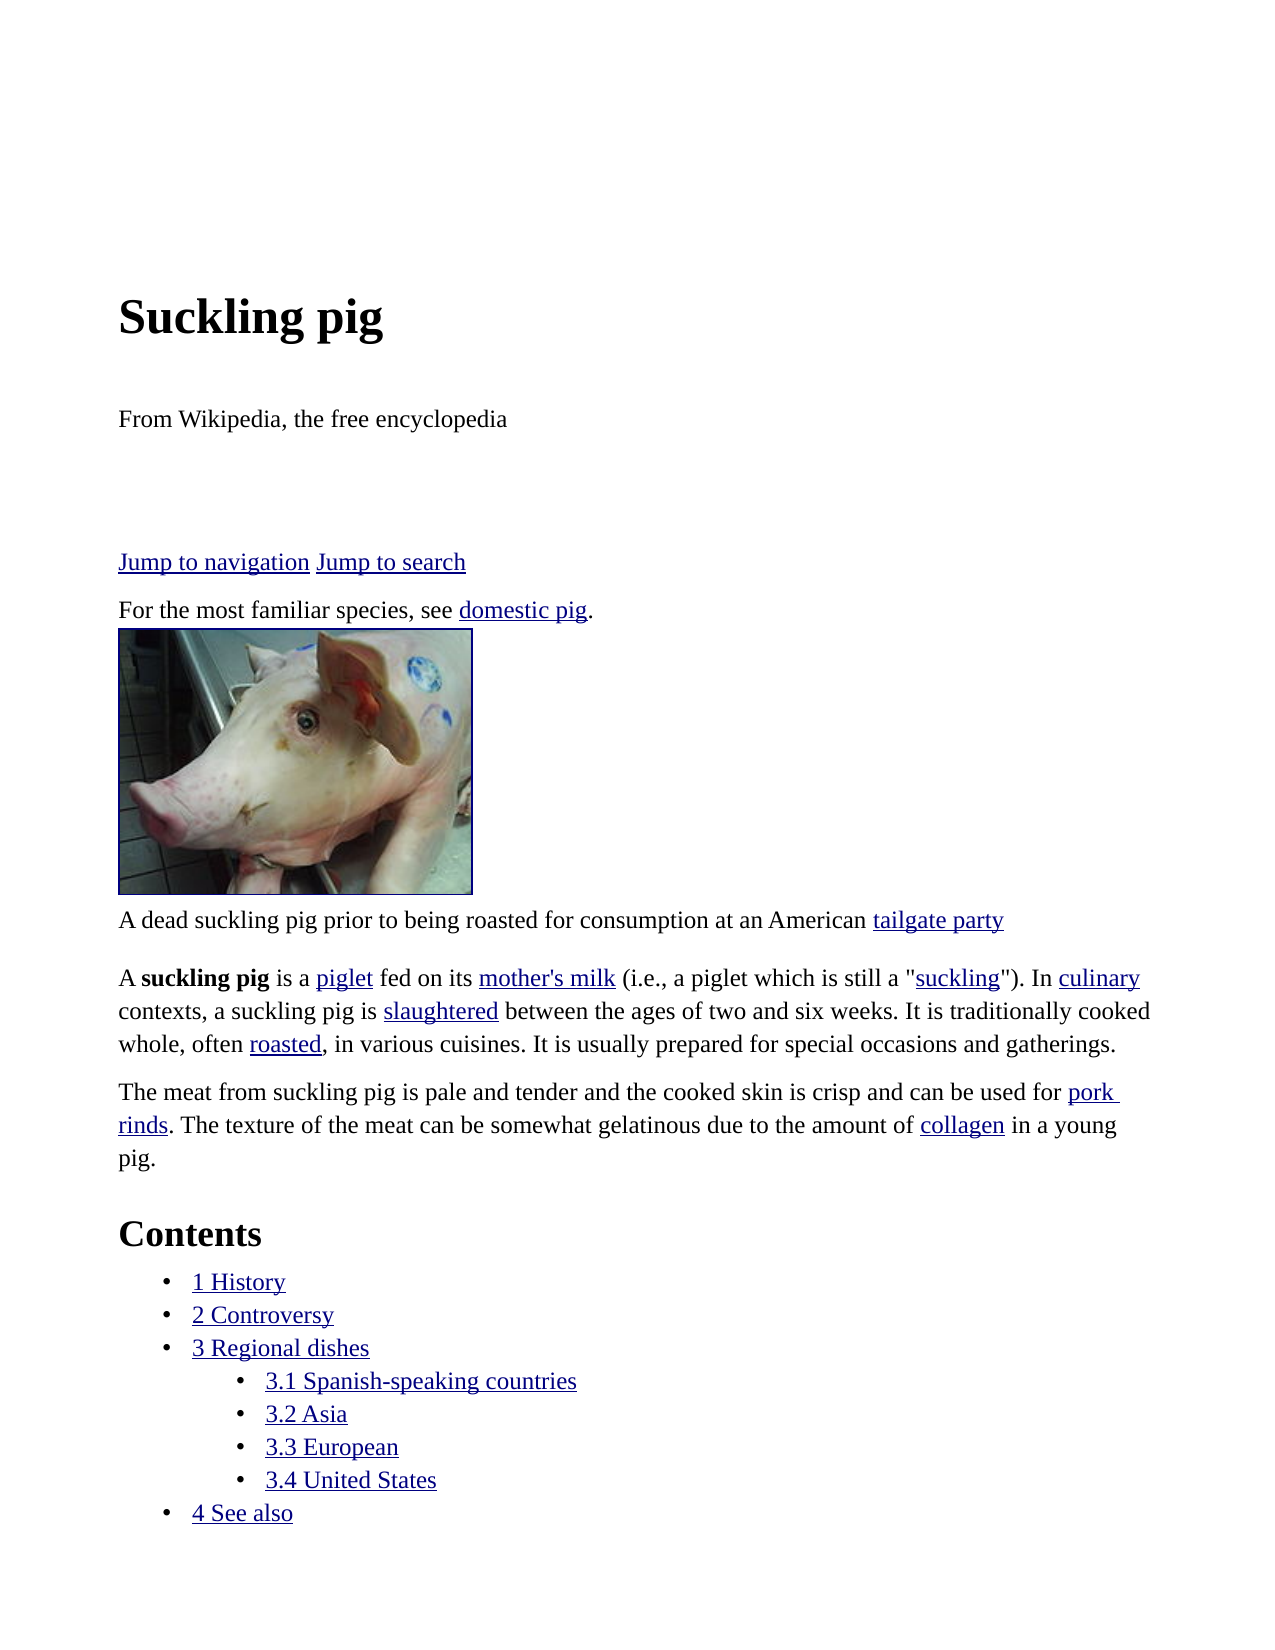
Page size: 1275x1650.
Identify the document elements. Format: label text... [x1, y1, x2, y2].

text For the most familiar species, see domestic pig. [118, 595, 1157, 624]
list 3 Regional dishes [162, 1333, 1157, 1362]
text Jump to navigation Jump to search [118, 547, 1157, 576]
list 1 History [162, 1267, 1157, 1296]
subtitle Suckling pig [118, 287, 1157, 344]
list 4 See also [162, 1498, 1157, 1527]
list 3.3 European [236, 1432, 1157, 1461]
text From Wikipedia, the free encyclopedia [118, 404, 1157, 433]
list 3.2 Asia [236, 1399, 1157, 1428]
list 3.1 Spanish-speaking countries [236, 1366, 1157, 1394]
subtitle Contents [118, 1211, 1157, 1254]
list 3.4 United States [236, 1465, 1157, 1494]
list 2 Controversy [162, 1300, 1157, 1328]
text A dead suckling pig prior to being roasted for consumption at an American tailgate party [118, 905, 1157, 933]
text A suckling pig is a piglet fed on its mother's milk (i.e., a piglet which is still a "suckling"). In culinary contexts, a suckling pig is slaughtered between the ages of two and six weeks. It is traditionally cooked whole, often roasted, in various cuisines. It is usually prepared for special occasions and gatherings. [118, 963, 1157, 1058]
picture [120, 630, 471, 894]
text The meat from suckling pig is pale and tender and the cooked skin is crisp and can be used for pork rinds. The texture of the meat can be somewhat gelatinous due to the amount of collagen in a young pig. [118, 1077, 1157, 1171]
